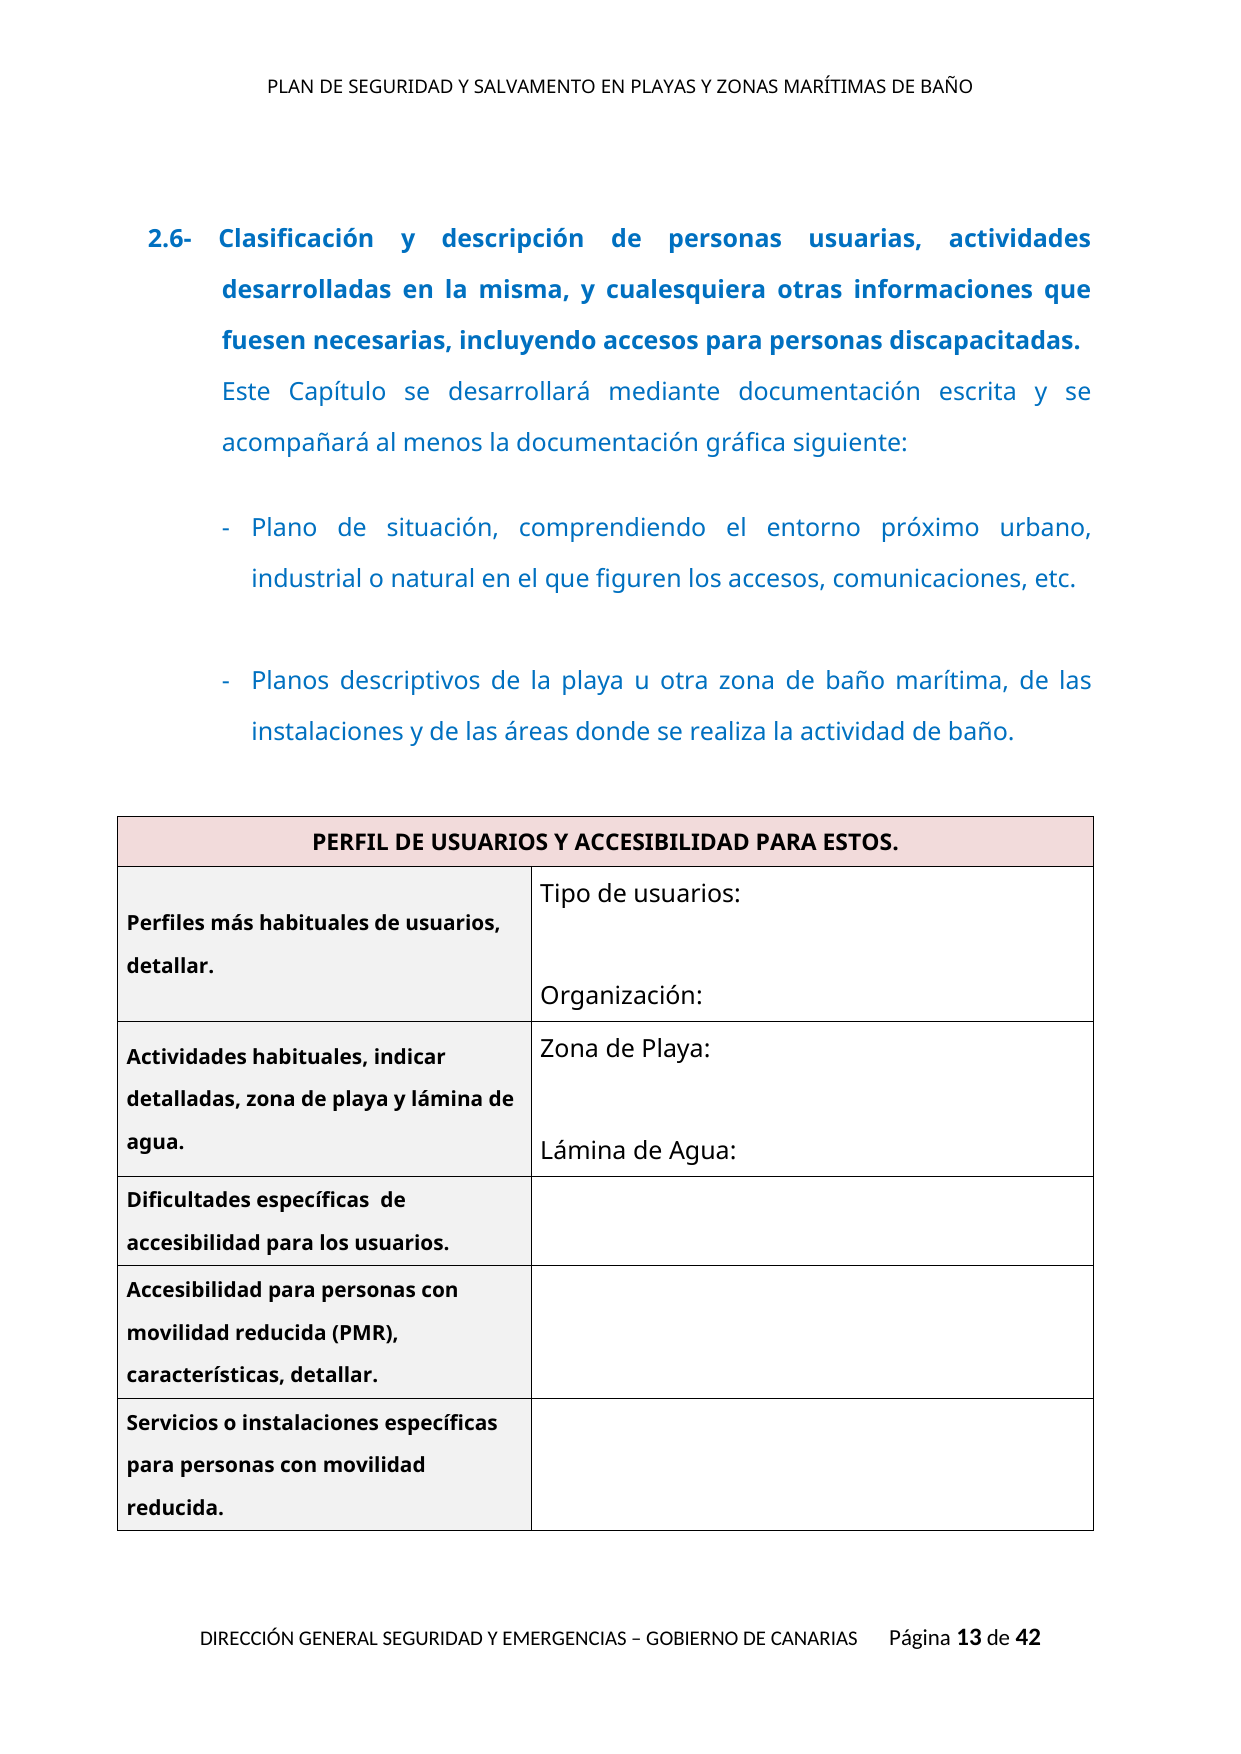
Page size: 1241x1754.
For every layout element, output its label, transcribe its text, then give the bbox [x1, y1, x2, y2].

text Este Capítulo se desarrollará mediante documentación escrita y se acompañará al menos la documentación gráfica siguiente: [207, 373, 1092, 458]
table_cell Perfiles más habituales de usuarios, detallar. [118, 867, 531, 1021]
table_cell [532, 1399, 1093, 1530]
table_header PERFIL DE USUARIOS Y ACCESIBILIDAD PARA ESTOS. [118, 817, 1093, 866]
table_cell Zona de Playa: Lámina de Agua: [532, 1022, 1093, 1176]
subtitle 2.6- Clasificación y descripción de personas usuarias, actividades desarrolladas en la misma, y cualesquiera otras informaciones que fuesen necesarias, incluyendo accesos para personas discapacitadas. [148, 220, 1092, 356]
table_cell Dificultades específicas de accesibilidad para los usuarios. [118, 1177, 531, 1265]
list Planos descriptivos de la playa u otra zona de baño marítima, de las instalaciones y de las áreas donde se realiza la actividad de baño. [222, 663, 1092, 748]
table_cell Accesibilidad para personas con movilidad reducida (PMR), características, detallar. [118, 1266, 531, 1398]
table_cell Tipo de usuarios: Organización: [532, 867, 1093, 1021]
table_cell [532, 1177, 1093, 1265]
list Plano de situación, comprendiendo el entorno próximo urbano, industrial o natural en el que figuren los accesos, comunicaciones, etc. [222, 509, 1092, 595]
table_cell [532, 1266, 1093, 1398]
table_cell Actividades habituales, indicar detalladas, zona de playa y lámina de agua. [118, 1022, 531, 1176]
table_cell Servicios o instalaciones específicas para personas con movilidad reducida. [118, 1399, 531, 1530]
